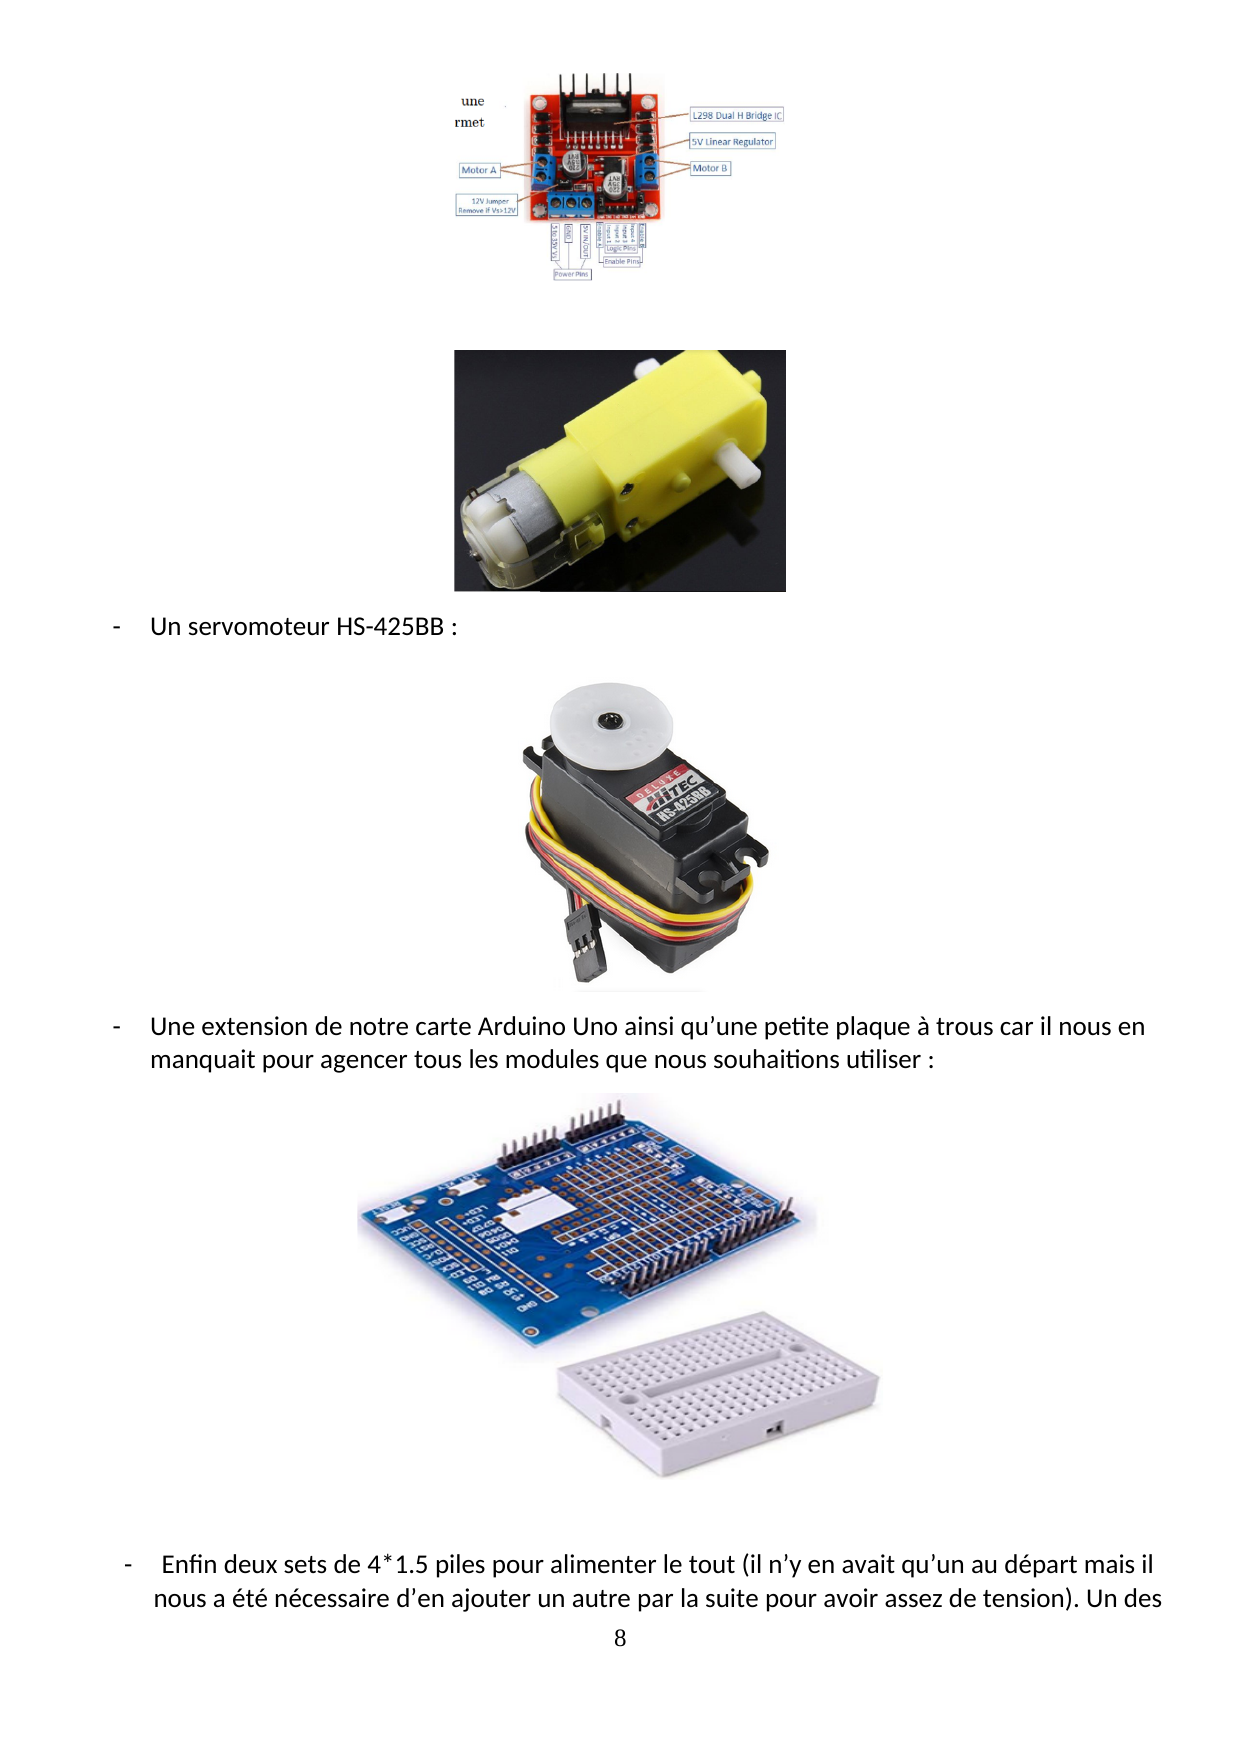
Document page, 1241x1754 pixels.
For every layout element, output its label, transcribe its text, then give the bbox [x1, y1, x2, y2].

list Enfin deux sets de 4*1.5 piles pour alimenter le tout (il n’y en avait qu’un au départ mais il nous a été nécessaire d’en ajouter un autre par la suite pour avoir assez de tension). Un des [112, 1547, 1165, 1614]
list Un servomoteur HS-425BB : [112, 609, 1165, 642]
list Une extension de notre carte Arduino Uno ainsi qu’une petite plaque à trous car il nous en manquait pour agencer tous les modules que nous souhaitions utiliser : [112, 1009, 1165, 1076]
